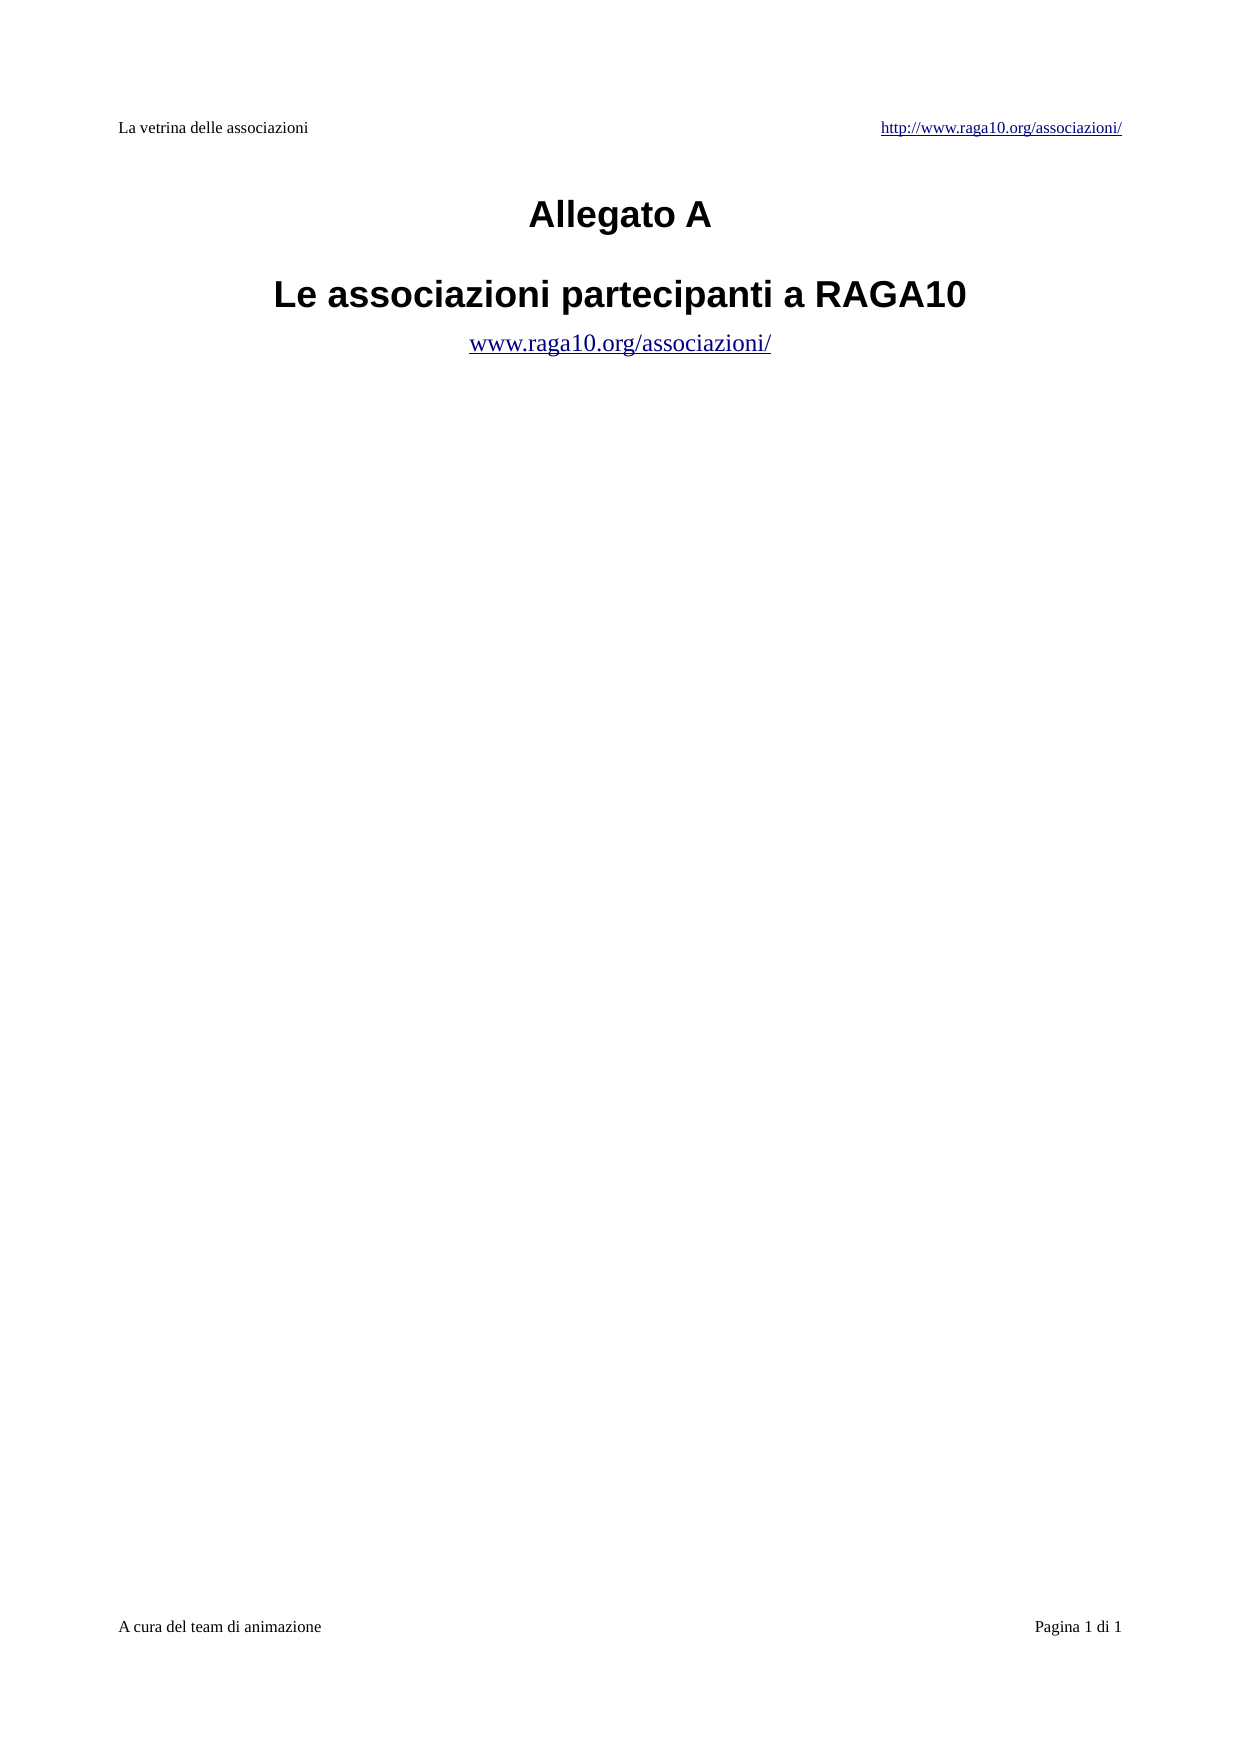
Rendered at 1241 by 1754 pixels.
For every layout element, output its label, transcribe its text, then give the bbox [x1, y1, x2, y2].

text www.raga10.org/associazioni/ [118, 328, 1122, 357]
subtitle Allegato A [118, 192, 1122, 235]
subtitle Le associazioni partecipanti a RAGA10 [118, 272, 1122, 316]
